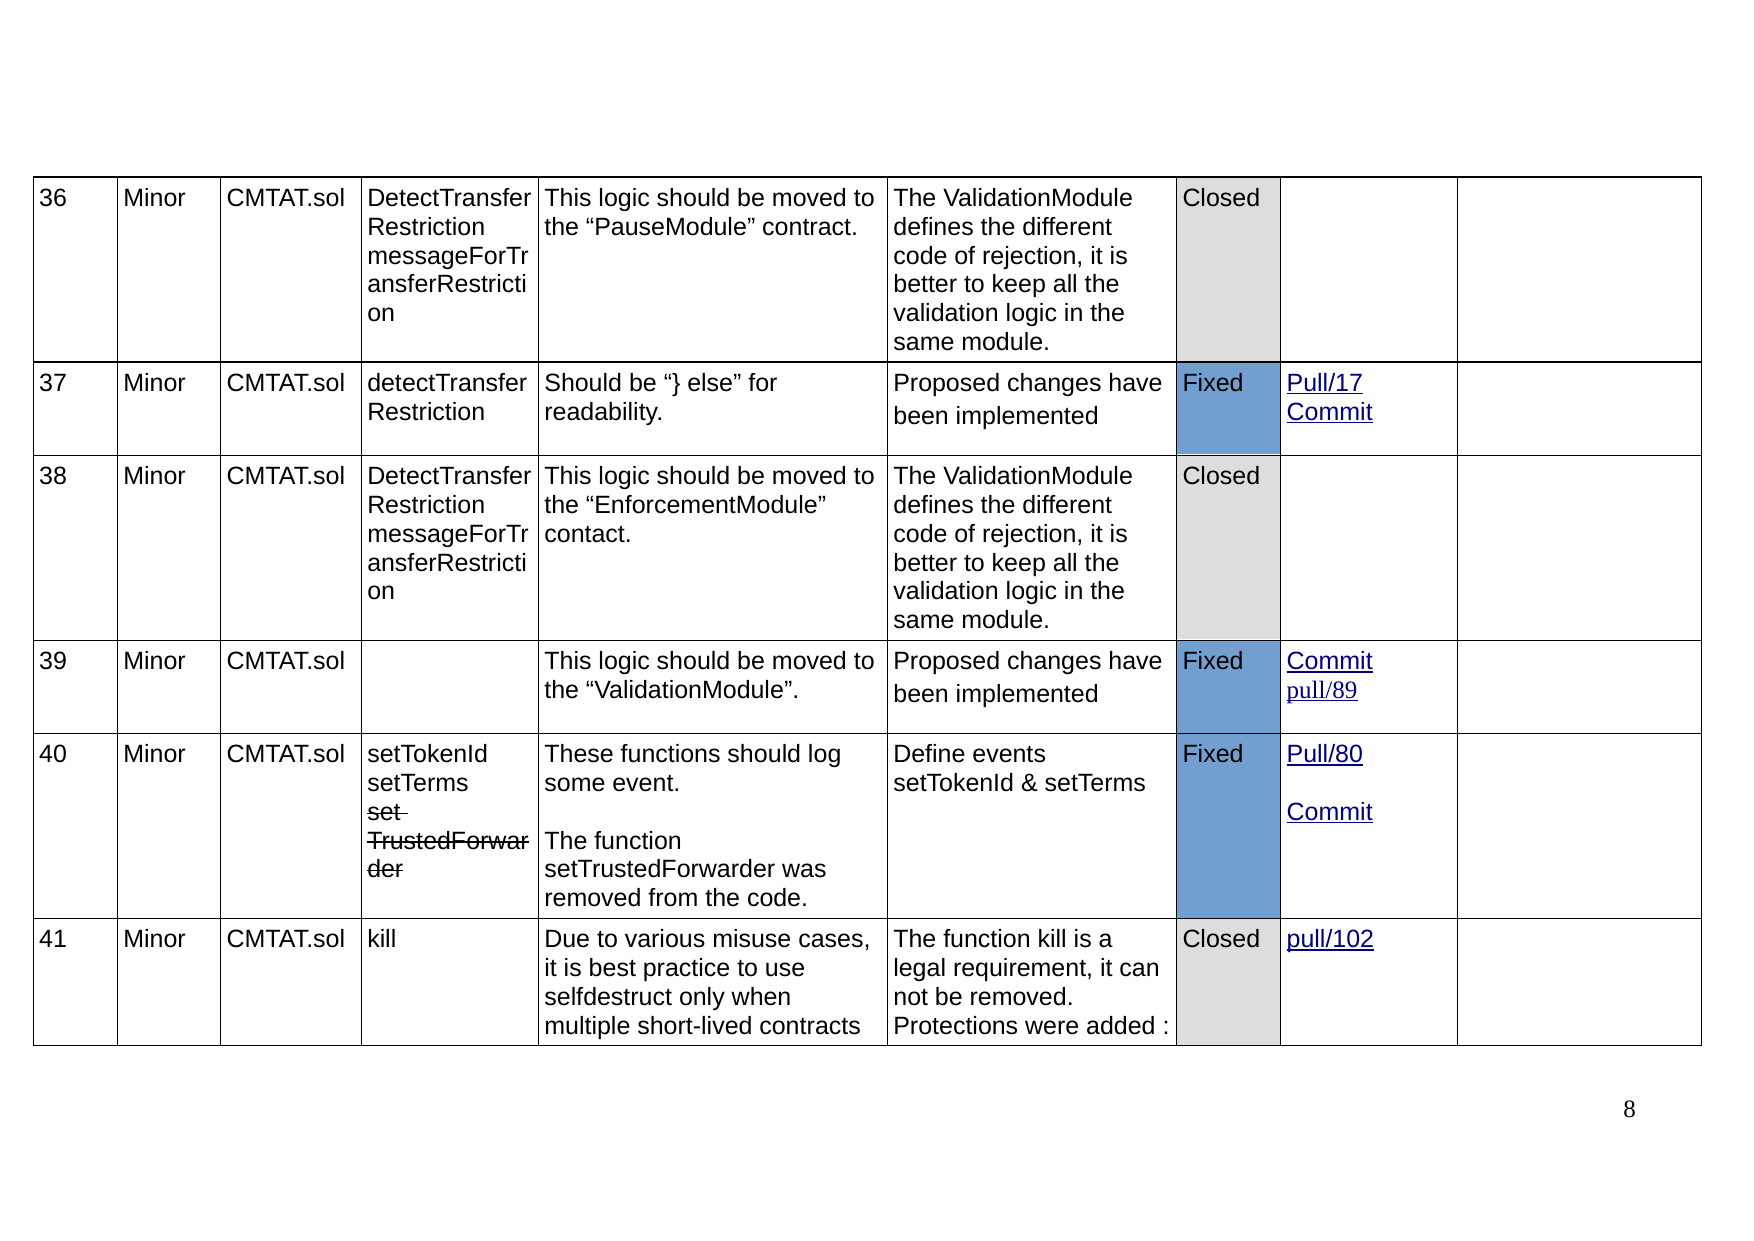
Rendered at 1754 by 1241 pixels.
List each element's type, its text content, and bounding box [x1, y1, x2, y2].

table_cell Proposed changes have been implemented [888, 363, 1176, 454]
table_cell Define events setTokenId & setTerms [888, 734, 1176, 918]
table_cell Fixed [1177, 363, 1280, 454]
table_cell Due to various misuse cases, it is best practice to use selfdestruct only when multiple short-lived contracts [539, 919, 887, 1045]
table_cell Minor [118, 641, 220, 733]
table_cell pull/102 [1281, 919, 1457, 1045]
table_cell DetectTransferRestriction messageForTransferRestriction [362, 178, 538, 361]
table_cell [1458, 919, 1701, 1045]
table_cell [362, 641, 538, 733]
table_cell CMTAT.sol [221, 456, 361, 639]
table_cell 40 [34, 734, 117, 918]
table_cell The function kill is a legal requirement, it can not be removed. Protections were added : [888, 919, 1176, 1045]
table_cell [1458, 641, 1701, 733]
table_cell The ValidationModule defines the different code of rejection, it is better to keep all the validation logic in the same module. [888, 178, 1176, 361]
table_cell Minor [118, 456, 220, 639]
table_cell This logic should be moved to the “PauseModule” contract. [539, 178, 887, 361]
table_cell CMTAT.sol [221, 641, 361, 733]
table_cell 38 [34, 456, 117, 639]
table_cell Minor [118, 734, 220, 918]
table_cell CMTAT.sol [221, 919, 361, 1045]
table_cell 39 [34, 641, 117, 733]
table_cell Minor [118, 363, 220, 454]
table_cell [1458, 363, 1701, 454]
table_cell DetectTransferRestriction messageForTransferRestriction [362, 456, 538, 639]
table_cell CMTAT.sol [221, 363, 361, 454]
table_cell Should be “} else” for readability. [539, 363, 887, 454]
table_cell This logic should be moved to the “EnforcementModule” contact. [539, 456, 887, 639]
table_cell Commit pull/89 [1281, 641, 1457, 733]
table_cell 37 [34, 363, 117, 454]
table_cell Minor [118, 919, 220, 1045]
table_cell setTokenId setTerms set TrustedForwarder [362, 734, 538, 918]
table_cell [1281, 178, 1457, 361]
table_cell Pull/80 Commit [1281, 734, 1457, 918]
table_cell CMTAT.sol [221, 178, 361, 361]
table_cell 41 [34, 919, 117, 1045]
table_cell kill [362, 919, 538, 1045]
table_cell Closed [1177, 178, 1280, 361]
table_cell [1458, 178, 1701, 361]
table_cell Pull/17 Commit [1281, 363, 1457, 454]
table_cell Fixed [1177, 641, 1280, 733]
table_cell [1281, 456, 1457, 639]
table_cell The ValidationModule defines the different code of rejection, it is better to keep all the validation logic in the same module. [888, 456, 1176, 639]
table_cell Fixed [1177, 734, 1280, 918]
table_cell These functions should log some event. The function setTrustedForwarder was removed from the code. [539, 734, 887, 918]
table_cell detectTransferRestriction [362, 363, 538, 454]
table_cell Minor [118, 178, 220, 361]
table_cell [1458, 456, 1701, 639]
table_cell [1458, 734, 1701, 918]
table_cell CMTAT.sol [221, 734, 361, 918]
table_cell 36 [34, 178, 117, 361]
table_cell Proposed changes have been implemented [888, 641, 1176, 733]
table_cell This logic should be moved to the “ValidationModule”. [539, 641, 887, 733]
table_cell Closed [1177, 456, 1280, 639]
table_cell Closed [1177, 919, 1280, 1045]
